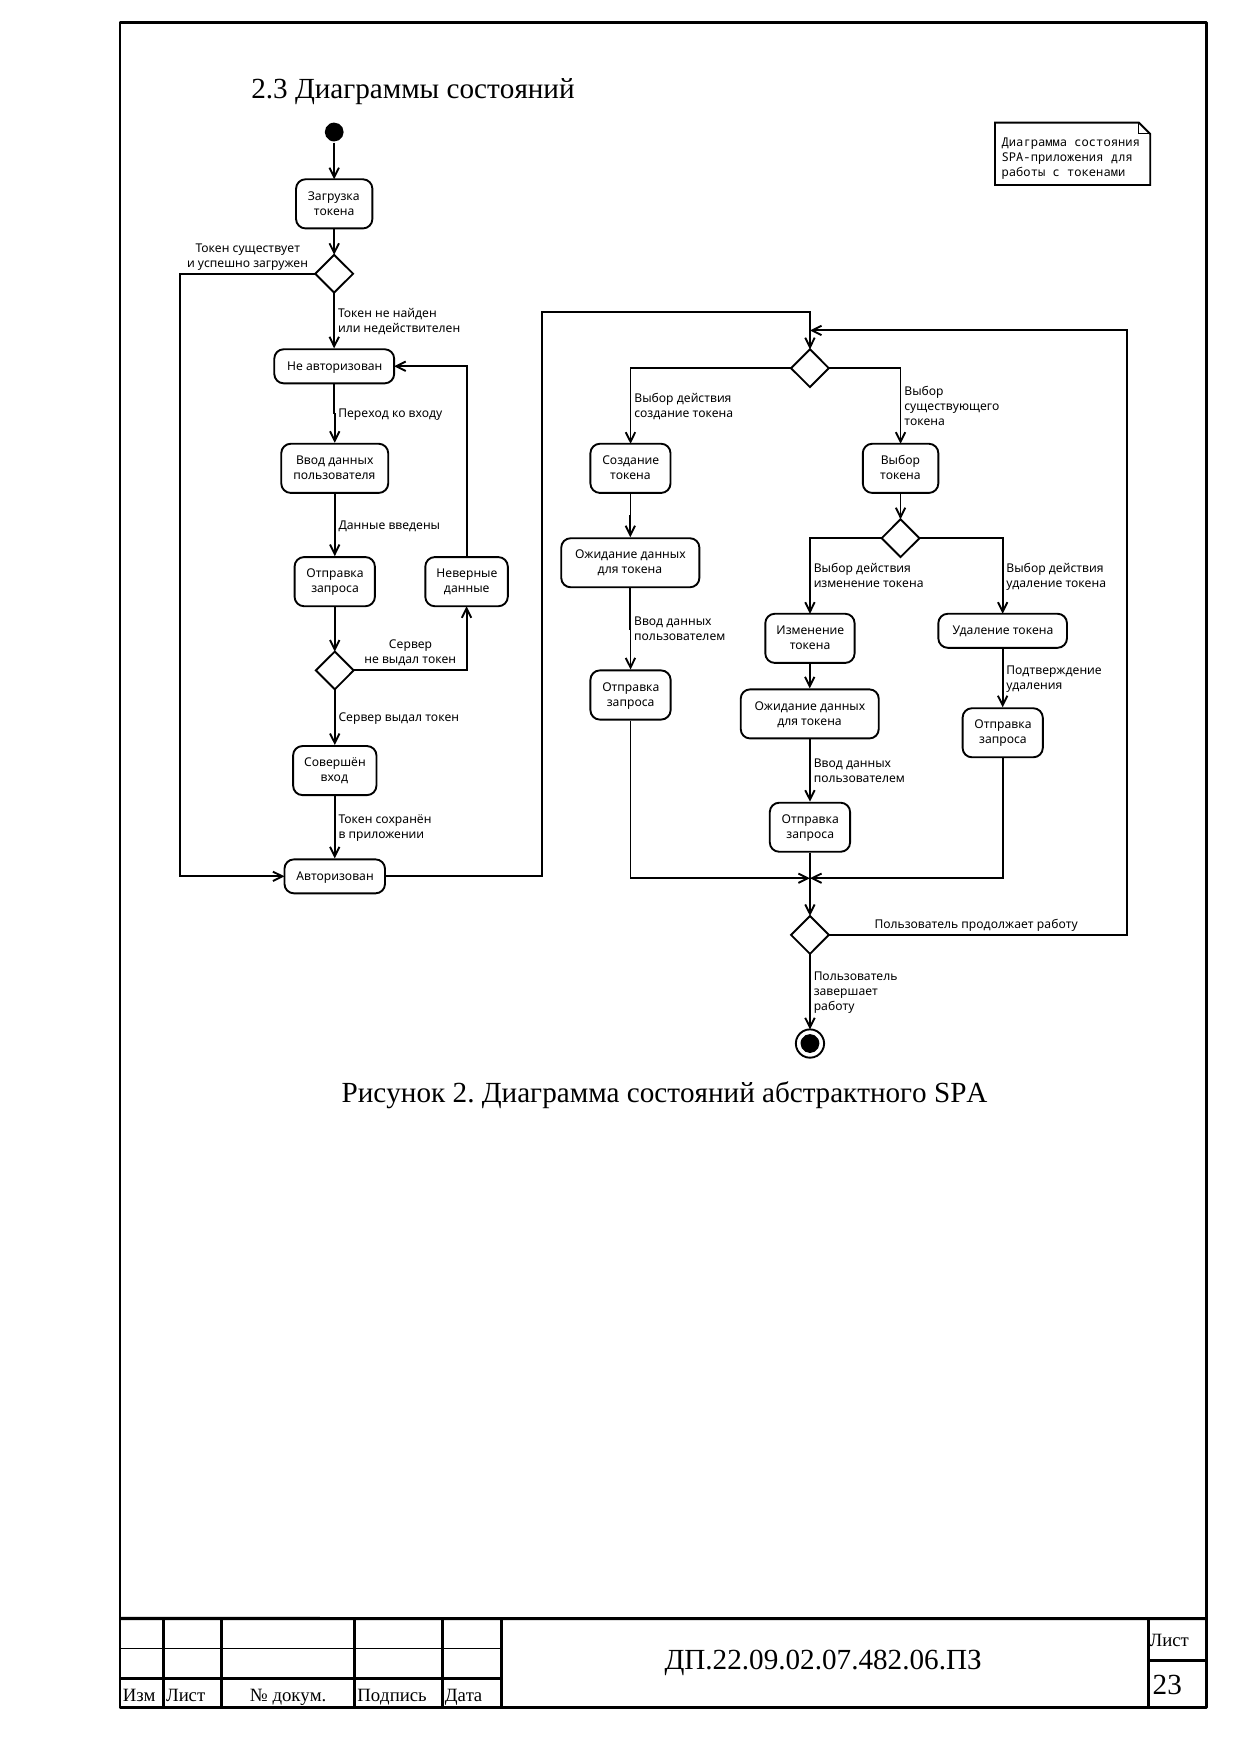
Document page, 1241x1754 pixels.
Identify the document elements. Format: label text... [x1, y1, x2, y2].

subtitle Диаграммы состояний [251, 71, 1152, 105]
text Рисунок 2. Диаграмма состояний абстрактного SPA [177, 122, 1152, 1109]
